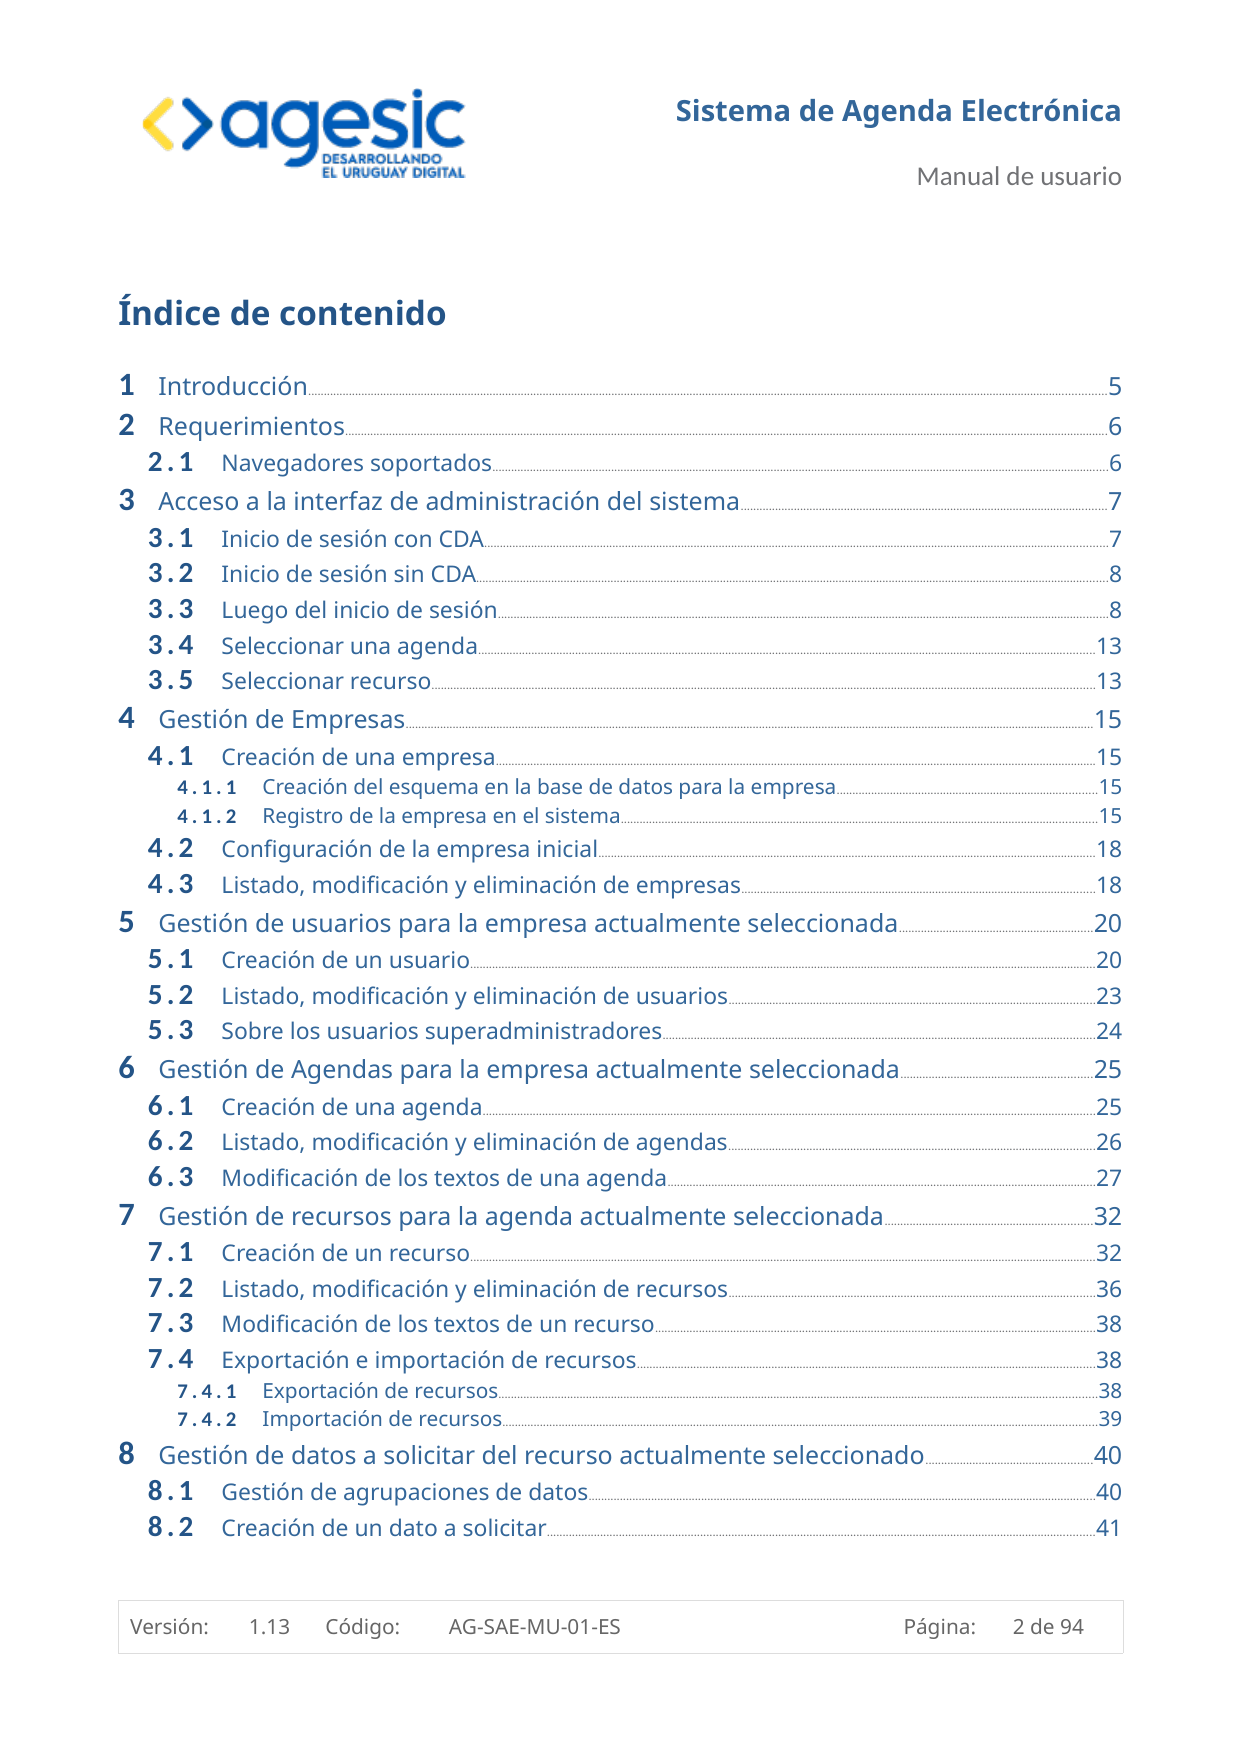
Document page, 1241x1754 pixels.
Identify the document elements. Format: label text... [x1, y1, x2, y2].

text 2 Requerimientos 6 [118, 404, 1122, 443]
text 6.1 Creación de una agenda 25 [148, 1087, 1122, 1122]
text 3.4 Seleccionar una agenda 13 [148, 626, 1122, 661]
picture [142, 88, 466, 178]
text 7.4 Exportación e importación de recursos 38 [148, 1340, 1122, 1376]
text 5 Gestión de usuarios para la empresa actualmente seleccionada 20 [118, 900, 1122, 940]
text 4 Gestión de Empresas 15 [118, 697, 1122, 737]
text 4.1.1 Creación del esquema en la base de datos para la empresa 15 [177, 772, 1122, 801]
text 7.3 Modificación de los textos de un recurso 38 [148, 1304, 1122, 1340]
text 8.1 Gestión de agrupaciones de datos 40 [148, 1472, 1122, 1508]
text 6.2 Listado, modificación y eliminación de agendas 26 [148, 1122, 1122, 1158]
text 8.2 Creación de un dato a solicitar 41 [148, 1508, 1122, 1543]
text 3.5 Seleccionar recurso 13 [148, 661, 1122, 697]
text 5.1 Creación de un usuario 20 [148, 940, 1122, 976]
text 3.3 Luego del inicio de sesión 8 [148, 590, 1122, 626]
text 7 Gestión de recursos para la agenda actualmente seleccionada 32 [118, 1193, 1122, 1233]
text 2.1 Navegadores soportados 6 [148, 443, 1122, 479]
text 5.3 Sobre los usuarios superadministradores 24 [148, 1011, 1122, 1047]
text 4.3 Listado, modificación y eliminación de empresas 18 [148, 865, 1122, 900]
text 4.1 Creación de una empresa 15 [148, 737, 1122, 772]
text 7.1 Creación de un recurso 32 [148, 1233, 1122, 1269]
subtitle Índice de contenido [118, 289, 1122, 335]
text 5.2 Listado, modificación y eliminación de usuarios 23 [148, 976, 1122, 1011]
text 3.2 Inicio de sesión sin CDA 8 [148, 554, 1122, 590]
text 7.2 Listado, modificación y eliminación de recursos 36 [148, 1269, 1122, 1304]
text 3 Acceso a la interfaz de administración del sistema 7 [118, 479, 1122, 519]
text 7.4.1 Exportación de recursos 38 [177, 1376, 1122, 1404]
text 1 Introducción 5 [118, 364, 1122, 404]
text 6 Gestión de Agendas para la empresa actualmente seleccionada 25 [118, 1047, 1122, 1087]
text 3.1 Inicio de sesión con CDA 7 [148, 519, 1122, 554]
text 6.3 Modificación de los textos de una agenda 27 [148, 1158, 1122, 1193]
text 8 Gestión de datos a solicitar del recurso actualmente seleccionado 40 [118, 1433, 1122, 1472]
text 4.2 Configuración de la empresa inicial 18 [148, 829, 1122, 865]
text 4.1.2 Registro de la empresa en el sistema 15 [177, 801, 1122, 829]
text 7.4.2 Importación de recursos 39 [177, 1404, 1122, 1433]
